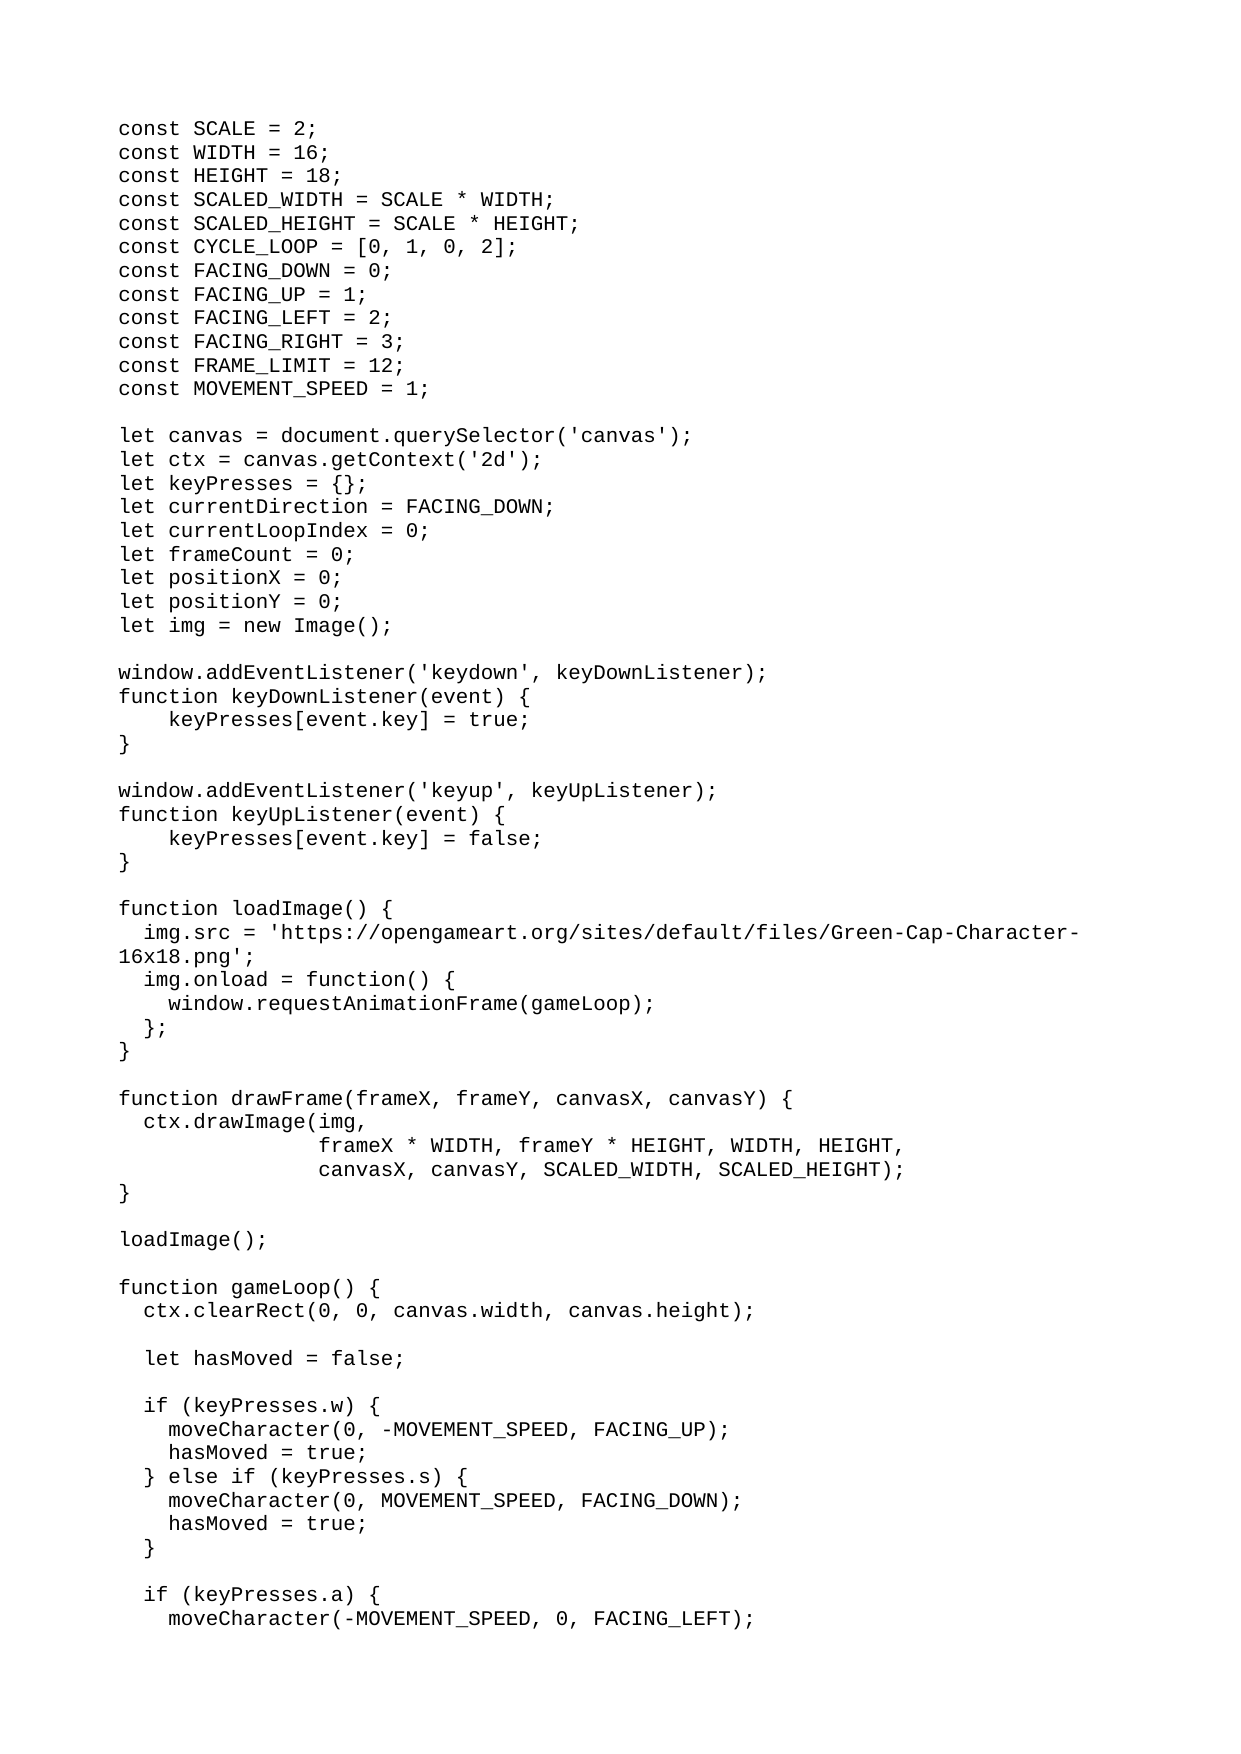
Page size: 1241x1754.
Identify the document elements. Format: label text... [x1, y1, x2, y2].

text const FRAME_LIMIT = 12; [118, 354, 1122, 378]
text loadImage(); [118, 1229, 1122, 1253]
text } [118, 1537, 1122, 1561]
text if (keyPresses.w) { [118, 1395, 1122, 1419]
text moveCharacter(-MOVEMENT_SPEED, 0, FACING_LEFT); [118, 1608, 1122, 1631]
text img.onload = function() { [118, 969, 1122, 993]
text hasMoved = true; [118, 1513, 1122, 1537]
text let keyPresses = {}; [118, 473, 1122, 496]
text let positionY = 0; [118, 591, 1122, 615]
text const CYCLE_LOOP = [0, 1, 0, 2]; [118, 236, 1122, 260]
text ctx.drawImage(img, [118, 1111, 1122, 1135]
text const WIDTH = 16; [118, 142, 1122, 165]
text window.addEventListener('keydown', keyDownListener); [118, 662, 1122, 686]
text ctx.clearRect(0, 0, canvas.width, canvas.height); [118, 1300, 1122, 1324]
text if (keyPresses.a) { [118, 1584, 1122, 1608]
text function keyUpListener(event) { [118, 804, 1122, 827]
text } [118, 733, 1122, 757]
text let frameCount = 0; [118, 544, 1122, 567]
text }; [118, 1017, 1122, 1040]
text } [118, 851, 1122, 875]
text window.requestAnimationFrame(gameLoop); [118, 993, 1122, 1017]
text img.src = 'https://opengameart.org/sites/default/files/Green-Cap-Character-16x18.png'; [118, 922, 1122, 969]
text let currentDirection = FACING_DOWN; [118, 496, 1122, 520]
text keyPresses[event.key] = true; [118, 709, 1122, 733]
text canvasX, canvasY, SCALED_WIDTH, SCALED_HEIGHT); [118, 1158, 1122, 1182]
text const SCALED_WIDTH = SCALE * WIDTH; [118, 189, 1122, 213]
text let positionX = 0; [118, 567, 1122, 591]
text const HEIGHT = 18; [118, 165, 1122, 189]
text keyPresses[event.key] = false; [118, 827, 1122, 851]
text function drawFrame(frameX, frameY, canvasX, canvasY) { [118, 1088, 1122, 1111]
text moveCharacter(0, -MOVEMENT_SPEED, FACING_UP); [118, 1419, 1122, 1442]
text const FACING_DOWN = 0; [118, 260, 1122, 284]
text function loadImage() { [118, 898, 1122, 922]
text const FACING_RIGHT = 3; [118, 331, 1122, 354]
text const SCALE = 2; [118, 118, 1122, 142]
text const SCALED_HEIGHT = SCALE * HEIGHT; [118, 213, 1122, 236]
text const FACING_LEFT = 2; [118, 307, 1122, 331]
text frameX * WIDTH, frameY * HEIGHT, WIDTH, HEIGHT, [118, 1135, 1122, 1158]
text let img = new Image(); [118, 615, 1122, 638]
text const FACING_UP = 1; [118, 284, 1122, 307]
text let canvas = document.querySelector('canvas'); [118, 426, 1122, 449]
text let ctx = canvas.getContext('2d'); [118, 449, 1122, 473]
text hasMoved = true; [118, 1442, 1122, 1466]
text moveCharacter(0, MOVEMENT_SPEED, FACING_DOWN); [118, 1489, 1122, 1513]
text let currentLoopIndex = 0; [118, 520, 1122, 544]
text window.addEventListener('keyup', keyUpListener); [118, 780, 1122, 804]
text } else if (keyPresses.s) { [118, 1466, 1122, 1489]
text } [118, 1182, 1122, 1206]
text function gameLoop() { [118, 1277, 1122, 1300]
text function keyDownListener(event) { [118, 686, 1122, 709]
text let hasMoved = false; [118, 1348, 1122, 1371]
text const MOVEMENT_SPEED = 1; [118, 378, 1122, 402]
text } [118, 1040, 1122, 1064]
